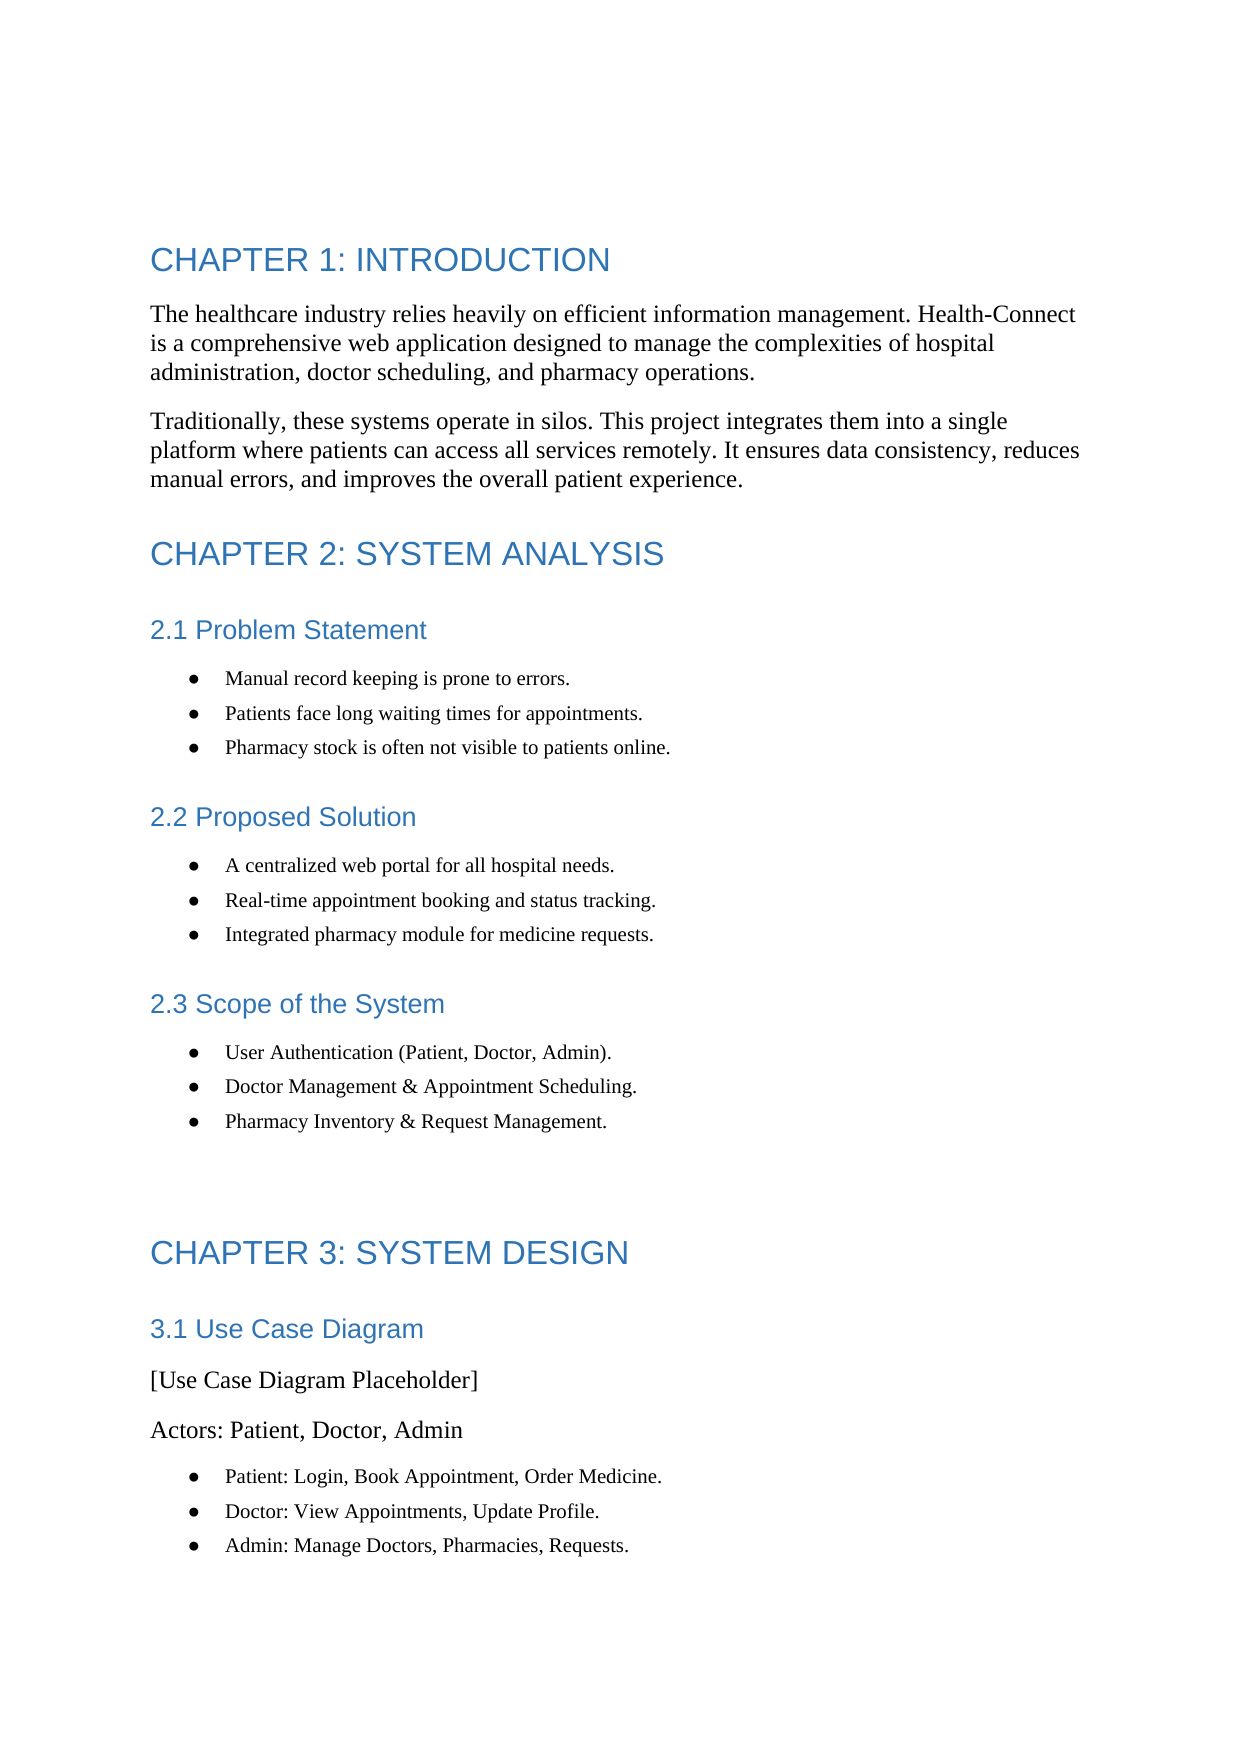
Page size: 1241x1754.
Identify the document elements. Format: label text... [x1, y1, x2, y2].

list Pharmacy stock is often not visible to patients online. [187, 735, 1090, 759]
list Doctor Management & Appointment Scheduling. [187, 1074, 1090, 1098]
list Patients face long waiting times for appointments. [187, 701, 1090, 725]
list Pharmacy Inventory & Request Management. [187, 1109, 1090, 1133]
list Admin: Manage Doctors, Pharmacies, Requests. [187, 1533, 1090, 1557]
list A centralized web portal for all hospital needs. [187, 853, 1090, 877]
subtitle 2.3 Scope of the System [150, 988, 1090, 1019]
list Integrated pharmacy module for medicine requests. [187, 922, 1090, 946]
text Traditionally, these systems operate in silos. This project integrates them into a single platform where patients can access all services remotely. It ensures data consistency, reduces manual errors, and improves the overall patient experience. [150, 406, 1090, 492]
list Manual record keeping is prone to errors. [187, 666, 1090, 690]
subtitle CHAPTER 3: SYSTEM DESIGN [150, 1233, 1090, 1271]
subtitle 2.1 Problem Statement [150, 614, 1090, 645]
list Real-time appointment booking and status tracking. [187, 887, 1090, 912]
text The healthcare industry relies heavily on efficient information management. Health-Connect is a comprehensive web application designed to manage the complexities of hospital administration, doctor scheduling, and pharmacy operations. [150, 299, 1090, 385]
subtitle CHAPTER 2: SYSTEM ANALYSIS [150, 534, 1090, 572]
text [Use Case Diagram Placeholder] [150, 1365, 1090, 1394]
subtitle CHAPTER 1: INTRODUCTION [150, 240, 1090, 278]
list User Authentication (Patient, Doctor, Admin). [187, 1040, 1090, 1064]
text Actors: Patient, Doctor, Admin [150, 1415, 1090, 1443]
list Patient: Login, Book Appointment, Order Medicine. [187, 1464, 1090, 1488]
subtitle 2.2 Proposed Solution [150, 801, 1090, 832]
subtitle 3.1 Use Case Diagram [150, 1313, 1090, 1344]
list Doctor: View Appointments, Update Profile. [187, 1499, 1090, 1523]
